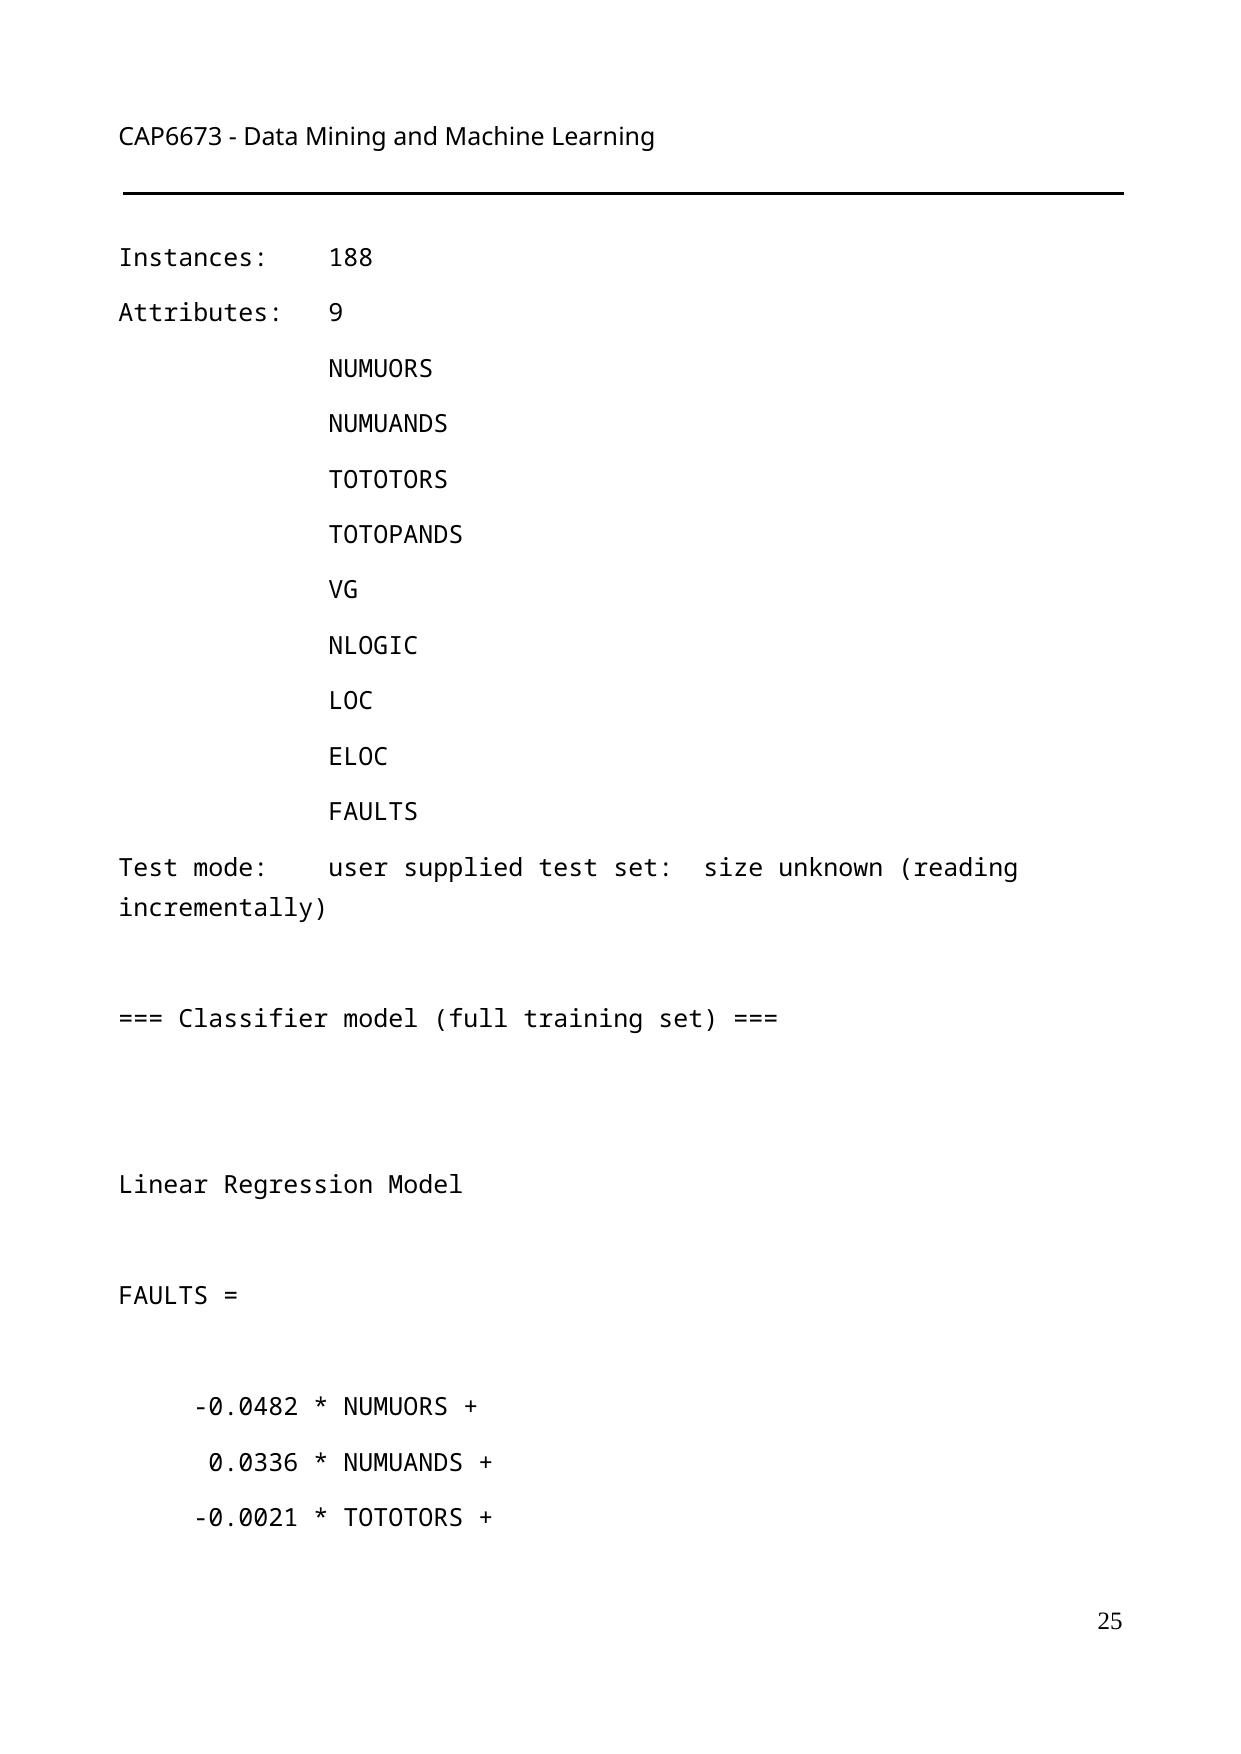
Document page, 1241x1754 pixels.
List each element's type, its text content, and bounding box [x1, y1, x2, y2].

text NUMUANDS [118, 406, 1122, 440]
text NUMUORS [118, 351, 1122, 384]
text -0.0021 * TOTOTORS + [118, 1500, 1122, 1534]
text NLOGIC [118, 628, 1122, 662]
text === Classifier model (full training set) === [118, 1001, 1122, 1035]
text FAULTS = [118, 1278, 1122, 1312]
text FAULTS [118, 794, 1122, 828]
text Attributes: 9 [118, 295, 1122, 329]
text Instances: 188 [118, 240, 1122, 274]
text TOTOTORS [118, 461, 1122, 495]
text ELOC [118, 738, 1122, 772]
text Linear Regression Model [118, 1167, 1122, 1201]
text -0.0482 * NUMUORS + [118, 1389, 1122, 1423]
text TOTOPANDS [118, 517, 1122, 551]
text Test mode: user supplied test set: size unknown (reading incrementally) [118, 849, 1122, 924]
text VG [118, 572, 1122, 606]
text 0.0336 * NUMUANDS + [118, 1444, 1122, 1478]
text LOC [118, 683, 1122, 717]
